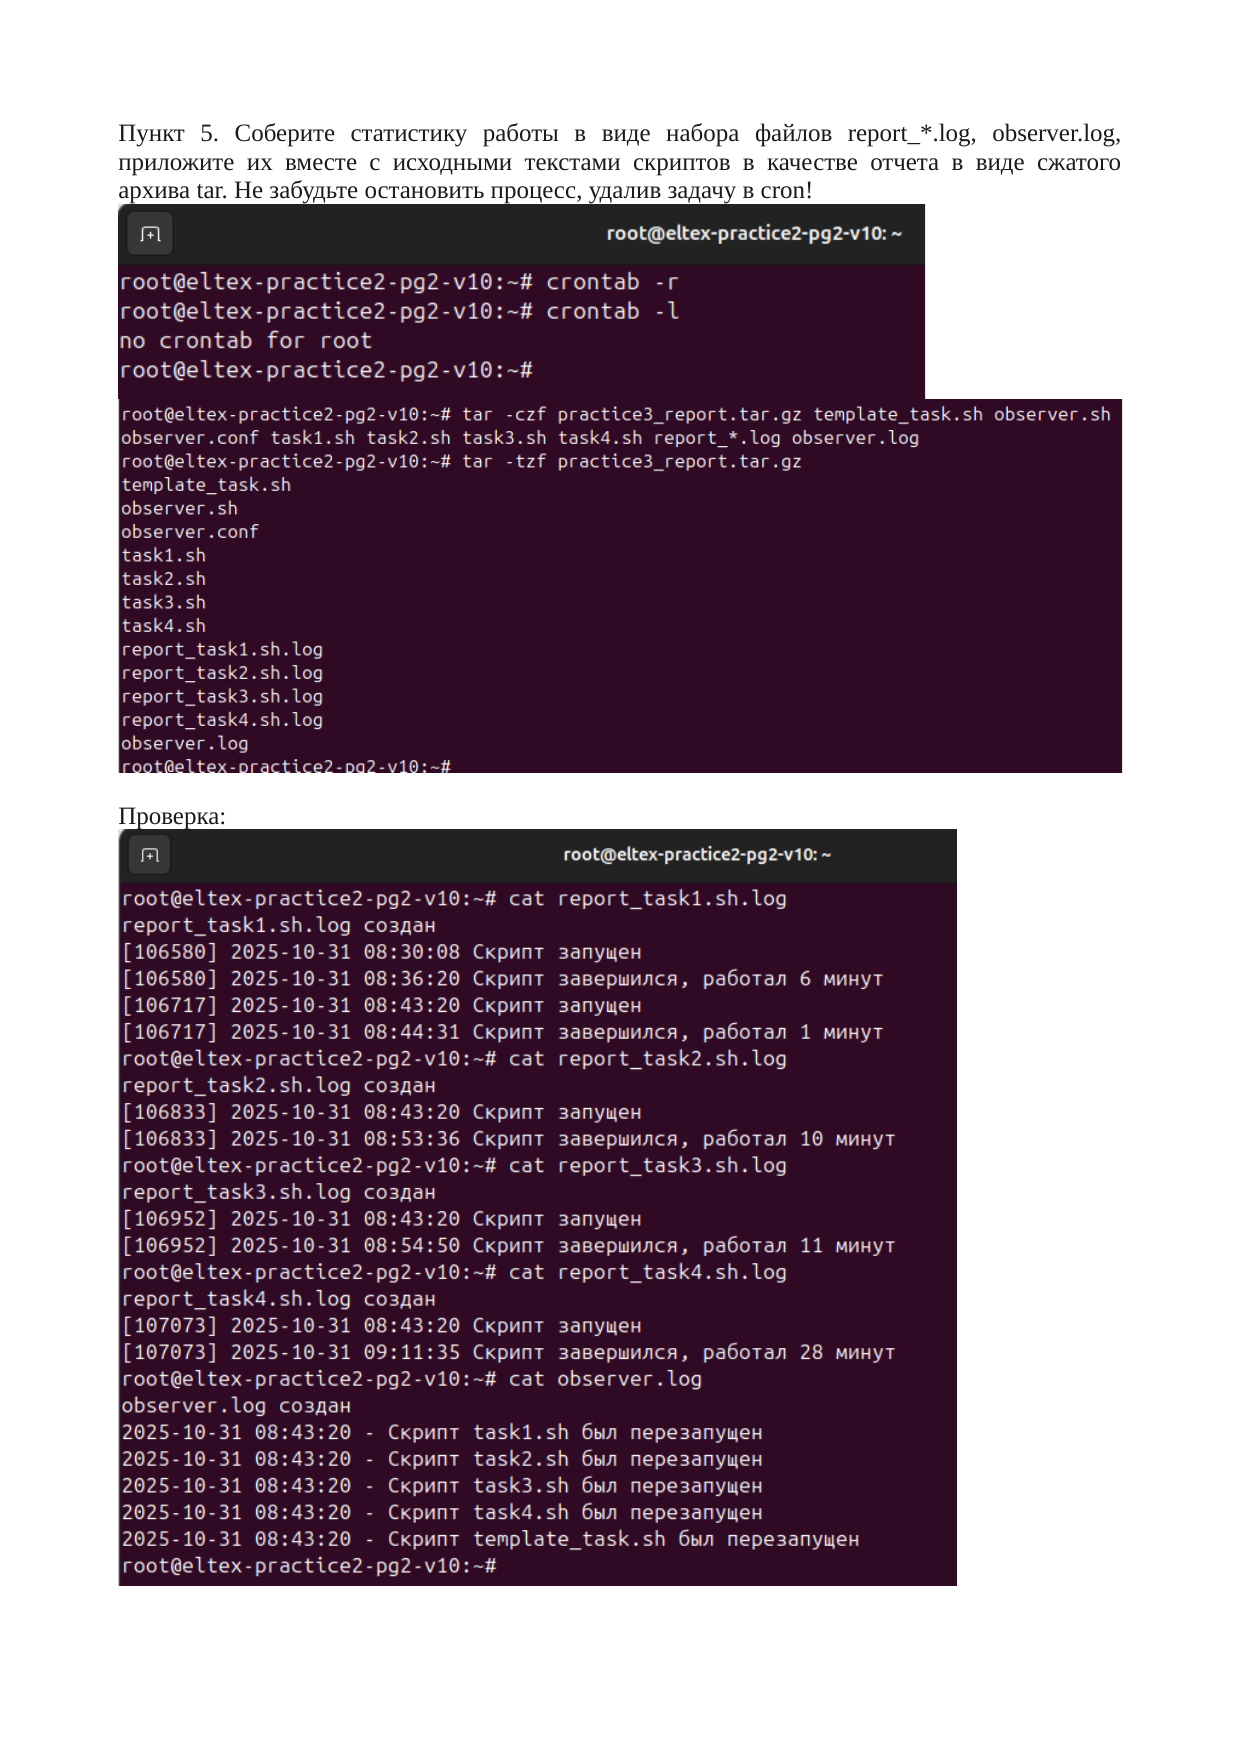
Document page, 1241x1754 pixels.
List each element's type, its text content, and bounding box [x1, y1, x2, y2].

picture [118, 829, 957, 1586]
picture [118, 204, 1123, 773]
text Пункт 5. Соберите статистику работы в виде набора файлов report_*.log, observer.log, приложите их вместе с исходными текстами скриптов в качестве отчета в виде сжатого архива tar. Не забудьте остановить процесс, удалив задачу в cron! [118, 118, 1122, 204]
text Проверка: [118, 801, 1122, 830]
